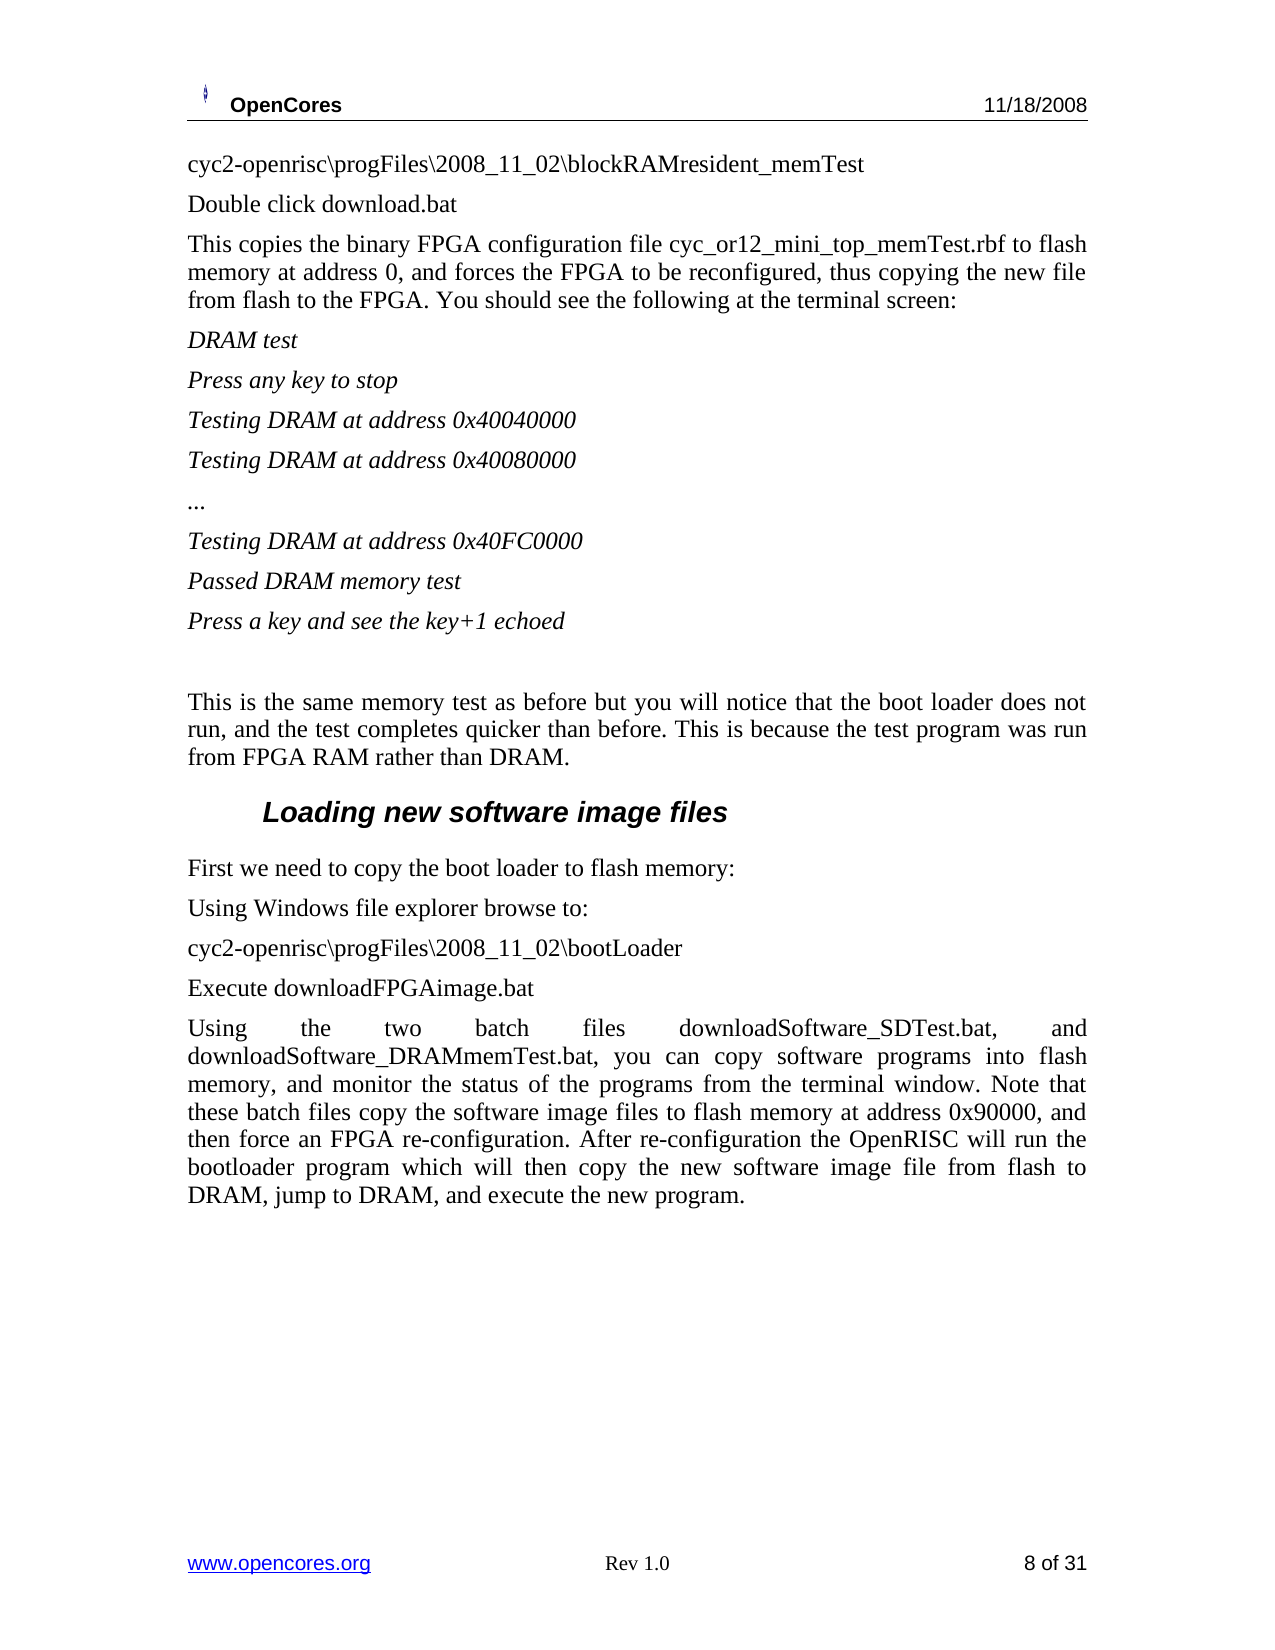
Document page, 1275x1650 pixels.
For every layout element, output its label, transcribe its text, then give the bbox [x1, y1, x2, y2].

text Double click download.bat [187, 190, 1088, 218]
text Testing DRAM at address 0x40FC0000 [187, 527, 1088, 555]
text ... [187, 487, 1088, 514]
text cyc2-openrisc\progFiles\2008_11_02\bootLoader [187, 934, 1088, 962]
text Testing DRAM at address 0x40080000 [187, 447, 1088, 474]
text Press any key to stop [187, 366, 1088, 394]
subtitle Loading new software image files [262, 796, 1088, 829]
text Using Windows file explorer browse to: [187, 894, 1088, 922]
text Press a key and see the key+1 echoed [187, 607, 1088, 635]
text This is the same memory test as before but you will notice that the boot loader does not run, and the test completes quicker than before. This is because the test program was run from FPGA RAM rather than DRAM. [187, 688, 1088, 771]
text Testing DRAM at address 0x40040000 [187, 406, 1088, 434]
text DRAM test [187, 326, 1088, 354]
text This copies the binary FPGA configuration file cyc_or12_mini_top_memTest.rbf to flash memory at address 0, and forces the FPGA to be reconfigured, thus copying the new file from flash to the FPGA. You should see the following at the terminal screen: [187, 230, 1088, 313]
text First we need to copy the boot loader to flash memory: [187, 854, 1088, 881]
text Using the two batch files downloadSoftware_SDTest.bat, and downloadSoftware_DRAMmemTest.bat, you can copy software programs into flash memory, and monitor the status of the programs from the terminal window. Note that these batch files copy the software image files to flash memory at address 0x90000, and then force an FPGA re-configuration. After re-configuration the OpenRISC will run the bootloader program which will then copy the new software image file from flash to DRAM, jump to DRAM, and execute the new program. [187, 1014, 1088, 1208]
text cyc2-openrisc\progFiles\2008_11_02\blockRAMresident_memTest [187, 150, 1088, 178]
text Passed DRAM memory test [187, 567, 1088, 595]
text Execute downloadFPGAimage.bat [187, 974, 1088, 1002]
